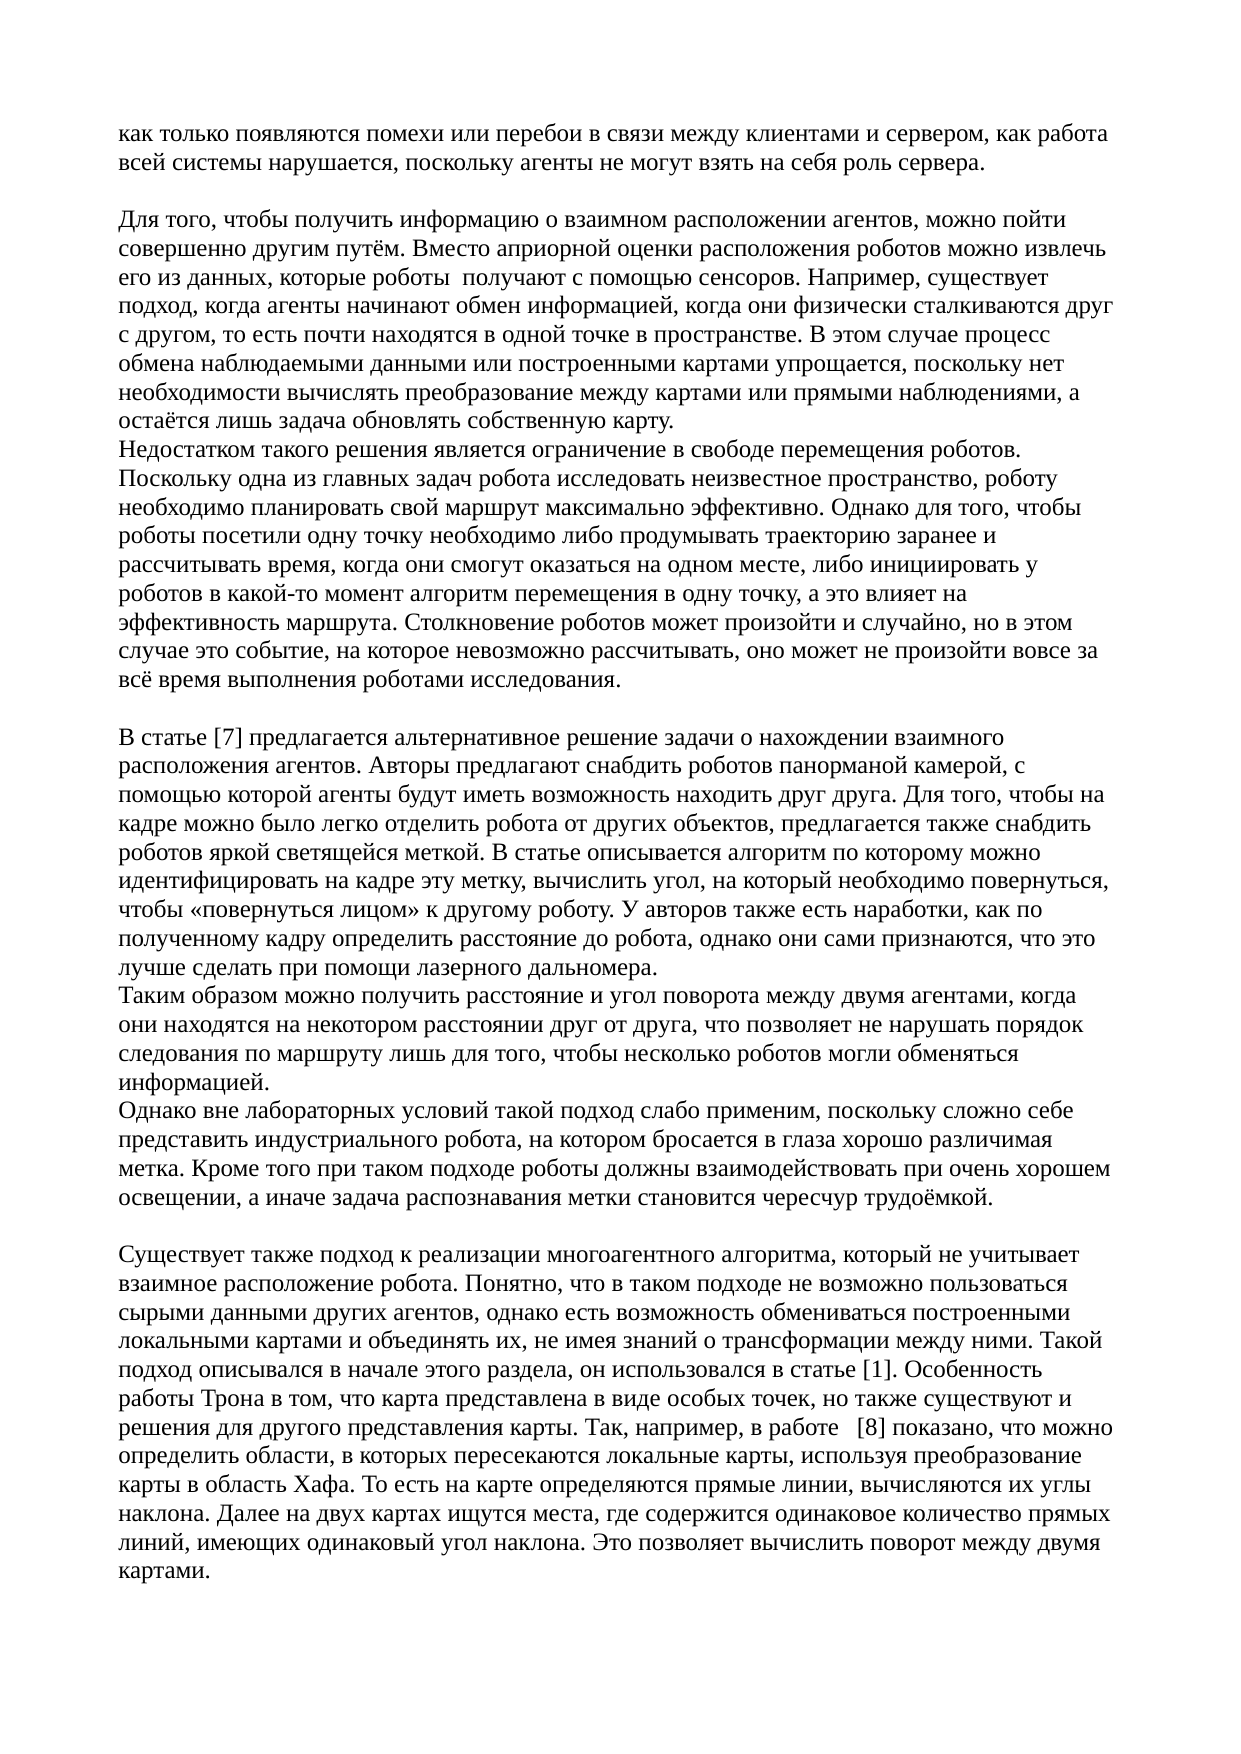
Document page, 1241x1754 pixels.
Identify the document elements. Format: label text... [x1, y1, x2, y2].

text В статье [7] предлагается альтернативное решение задачи о нахождении взаимного расположения агентов. Авторы предлагают снабдить роботов панорманой камерой, с помощью которой агенты будут иметь возможность находить друг друга. Для того, чтобы на кадре можно было легко отделить робота от других объектов, предлагается также снабдить роботов яркой светящейся меткой. В статье описывается алгоритм по которому можно идентифицировать на кадре эту метку, вычислить угол, на который необходимо повернуться, чтобы «повернуться лицом» к другому роботу. У авторов также есть наработки, как по полученному кадру определить расстояние до робота, однако они сами признаются, что это лучше сделать при помощи лазерного дальномера. [118, 722, 1122, 981]
text Недостатком такого решения является ограничение в свободе перемещения роботов. Поскольку одна из главных задач робота исследовать неизвестное пространство, роботу необходимо планировать свой маршрут максимально эффективно. Однако для того, чтобы роботы посетили одну точку необходимо либо продумывать траекторию заранее и рассчитывать время, когда они смогут оказаться на одном месте, либо инициировать у роботов в какой-то момент алгоритм перемещения в одну точку, а это влияет на эффективность маршрута. Столкновение роботов может произойти и случайно, но в этом случае это событие, на которое невозможно рассчитывать, оно может не произойти вовсе за всё время выполнения роботами исследования. [118, 434, 1122, 693]
text Однако вне лабораторных условий такой подход слабо применим, поскольку сложно себе представить индустриального робота, на котором бросается в глаза хорошо различимая метка. Кроме того при таком подходе роботы должны взаимодействовать при очень хорошем освещении, а иначе задача распознавания метки становится чересчур трудоёмкой. [118, 1096, 1122, 1211]
text Существует также подход к реализации многоагентного алгоритма, который не учитывает взаимное расположение робота. Понятно, что в таком подходе не возможно пользоваться сырыми данными других агентов, однако есть возможность обмениваться построенными локальными картами и объединять их, не имея знаний о трансформации между ними. Такой подход описывался в начале этого раздела, он использовался в статье [1]. Особенность работы Трона в том, что карта представлена в виде особых точек, но также существуют и решения для другого представления карты. Так, например, в работе [8] показано, что можно определить области, в которых пересекаются локальные карты, используя преобразование карты в область Хафа. То есть на карте определяются прямые линии, вычисляются их углы наклона. Далее на двух картах ищутся места, где содержится одинаковое количество прямых линий, имеющих одинаковый угол наклона. Это позволяет вычислить поворот между двумя картами. [118, 1239, 1122, 1584]
text Для того, чтобы получить информацию о взаимном расположении агентов, можно пойти совершенно другим путём. Вместо априорной оценки расположения роботов можно извлечь его из данных, которые роботы получают с помощью сенсоров. Например, существует подход, когда агенты начинают обмен информацией, когда они физически сталкиваются друг с другом, то есть почти находятся в одной точке в пространстве. В этом случае процесс обмена наблюдаемыми данными или построенными картами упрощается, поскольку нет необходимости вычислять преобразование между картами или прямыми наблюдениями, а остаётся лишь задача обновлять собственную карту. [118, 204, 1122, 434]
text Таким образом можно получить расстояние и угол поворота между двумя агентами, когда они находятся на некотором расстоянии друг от друга, что позволяет не нарушать порядок следования по маршруту лишь для того, чтобы несколько роботов могли обменяться информацией. [118, 981, 1122, 1096]
text как только появляются помехи или перебои в связи между клиентами и сервером, как работа всей системы нарушается, поскольку агенты не могут взять на себя роль сервера. [118, 118, 1122, 176]
